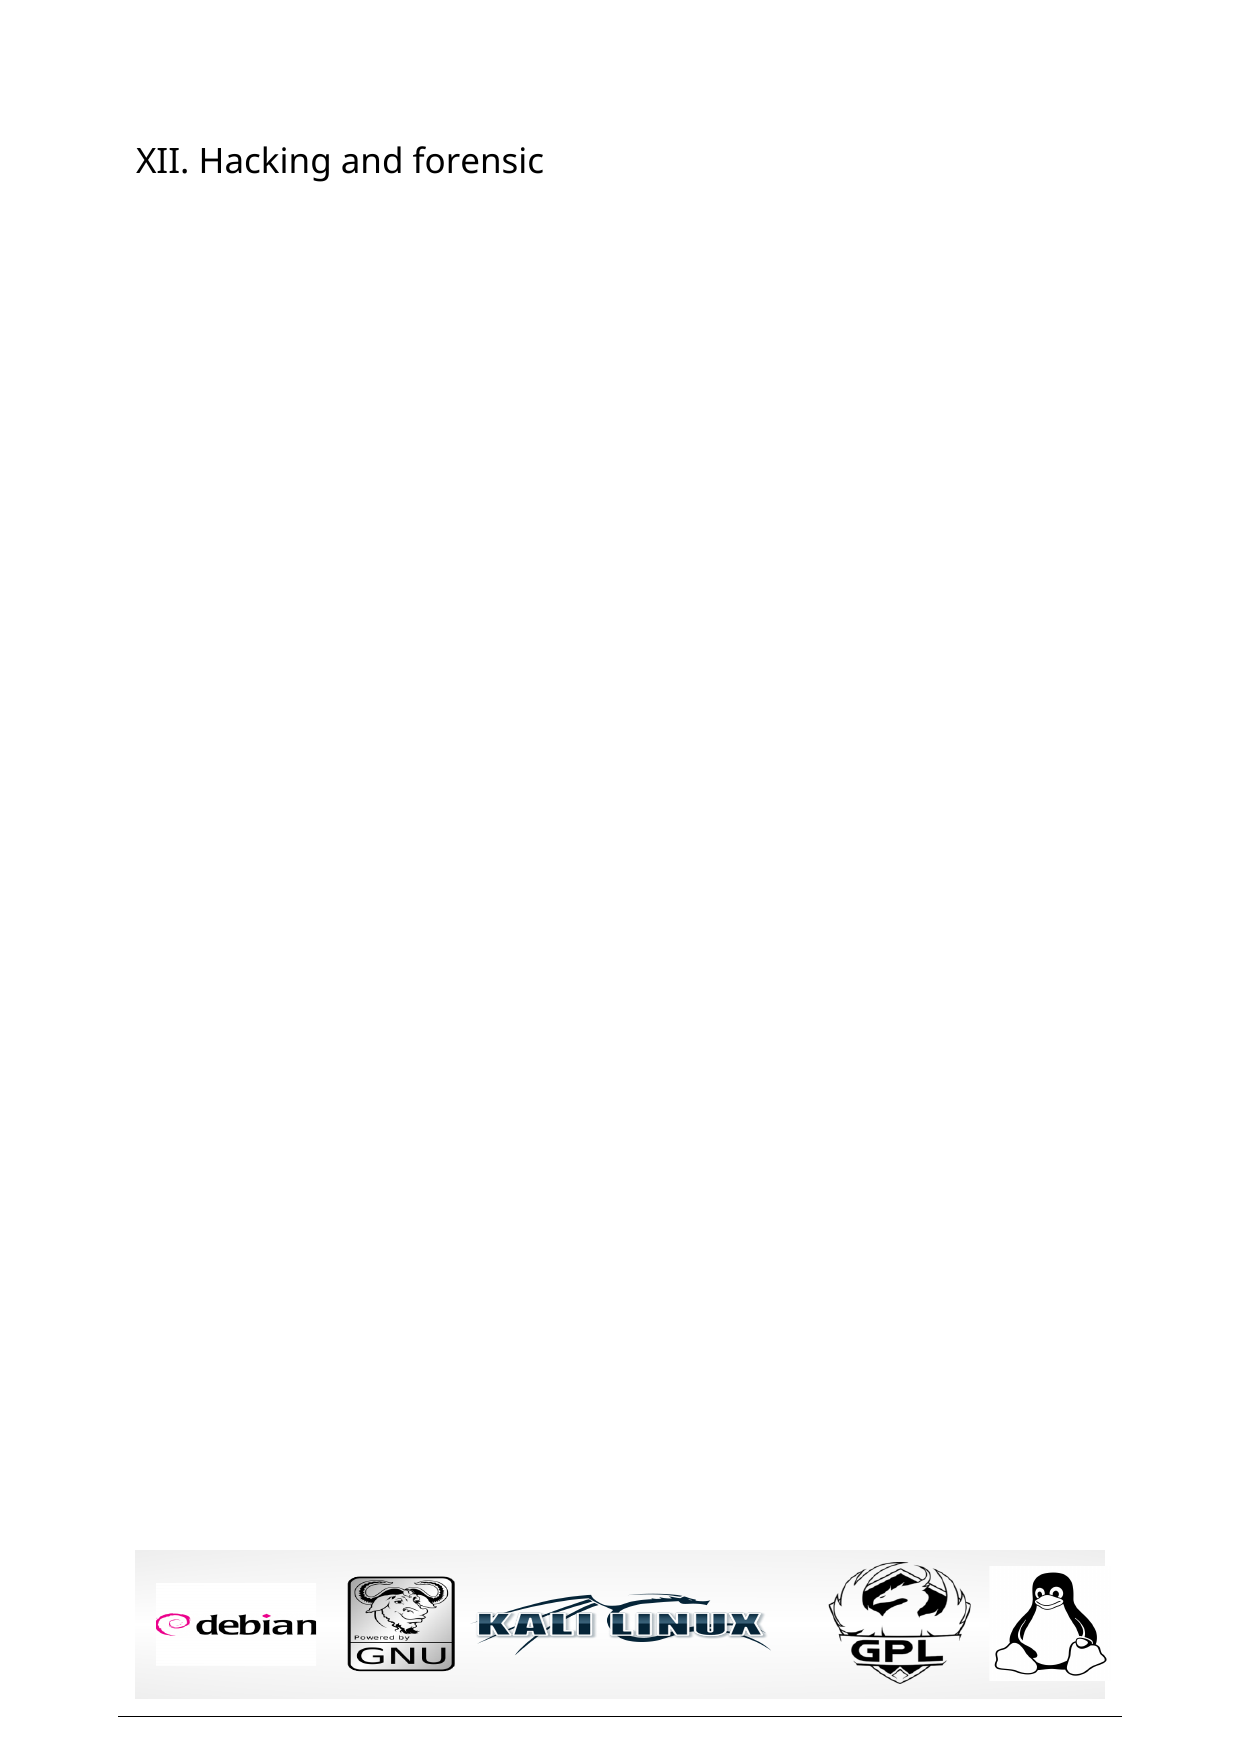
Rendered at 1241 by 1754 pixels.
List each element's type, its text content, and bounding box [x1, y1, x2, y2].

subtitle XII. Hacking and forensic [136, 136, 1104, 183]
picture [156, 1583, 317, 1666]
picture [341, 1573, 782, 1674]
picture [828, 1562, 971, 1684]
picture [989, 1566, 1112, 1681]
